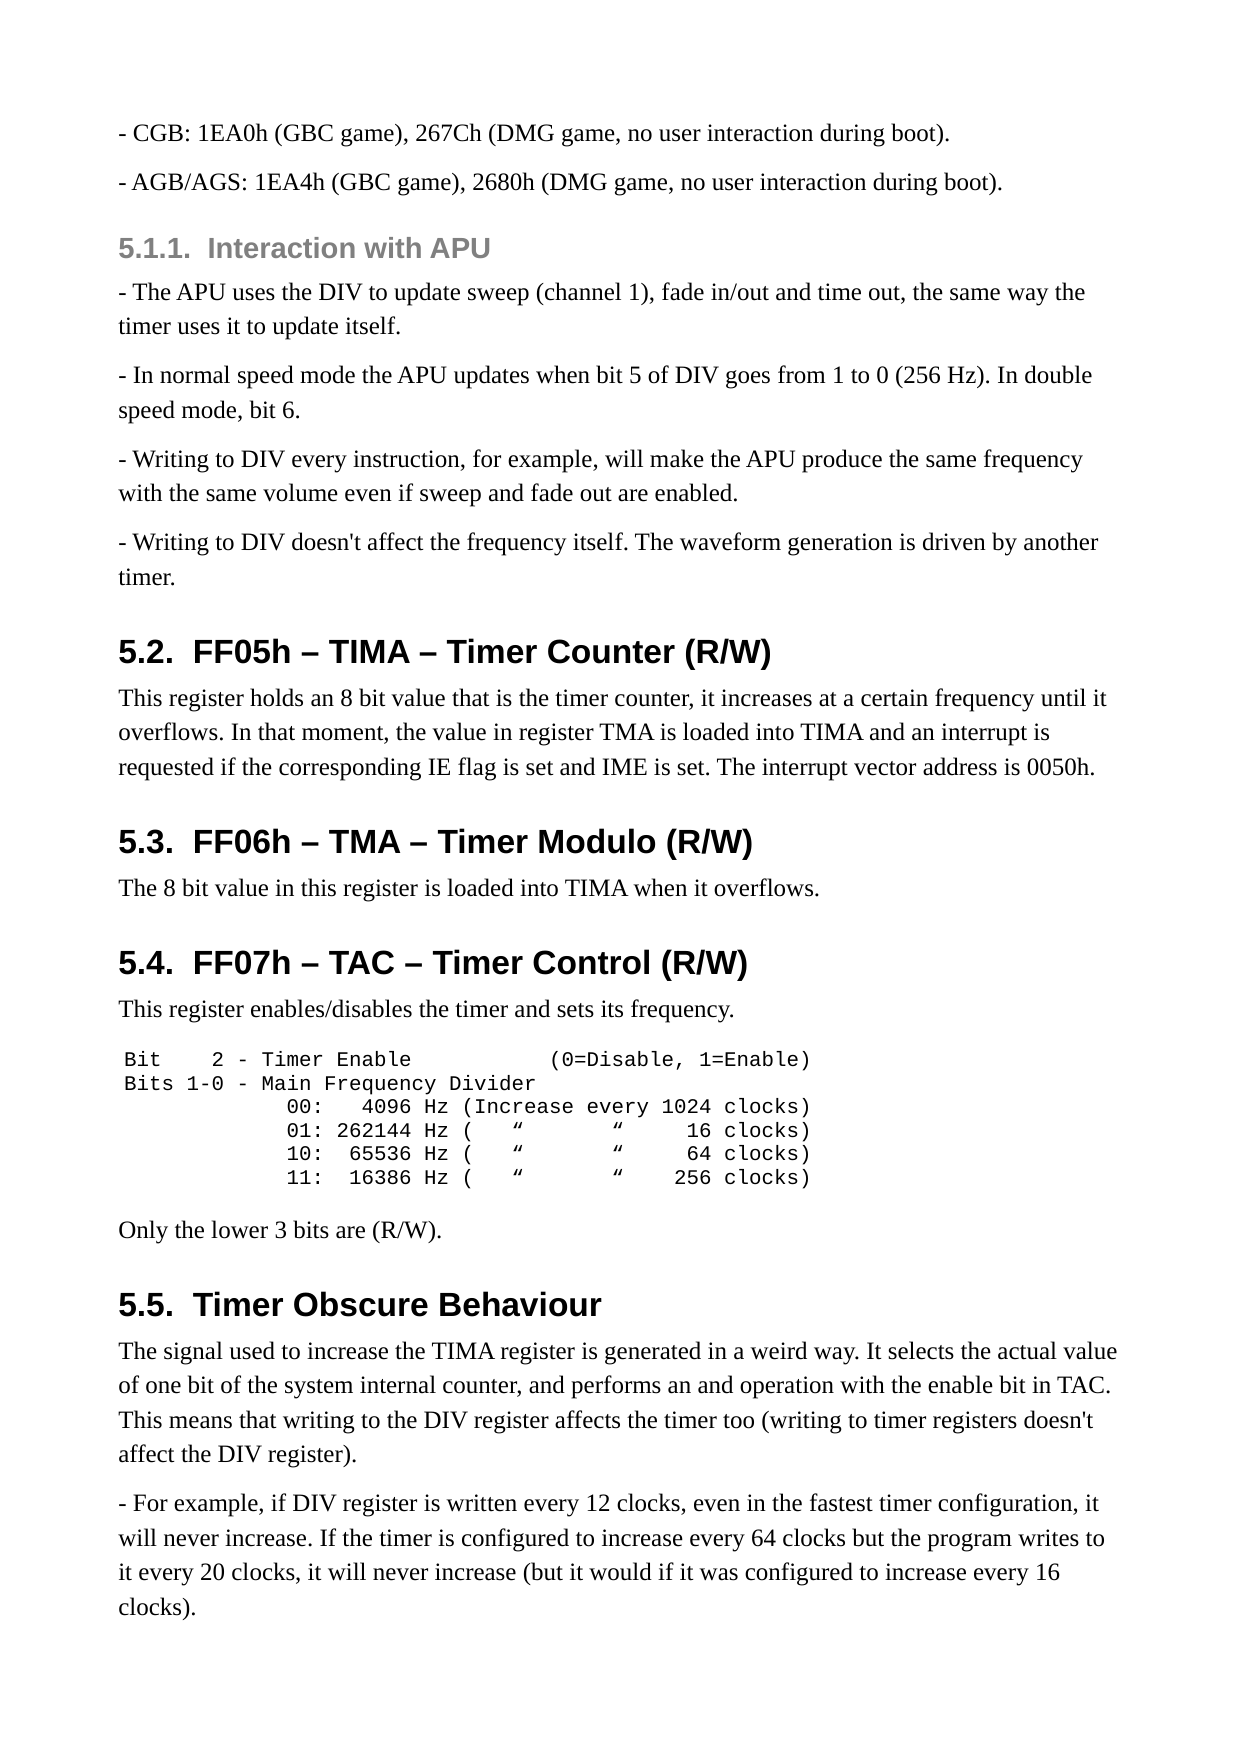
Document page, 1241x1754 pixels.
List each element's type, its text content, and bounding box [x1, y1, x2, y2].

text - Writing to DIV every instruction, for example, will make the APU produce the same frequency with the same volume even if sweep and fade out are enabled. [118, 444, 1122, 507]
text This register holds an 8 bit value that is the timer counter, it increases at a certain frequency until it overflows. In that moment, the value in register TMA is loaded into TIMA and an interrupt is requested if the corresponding IE flag is set and IME is set. The interrupt vector address is 0050h. [118, 683, 1122, 781]
text The signal used to increase the TIMA register is generated in a weird way. It selects the actual value of one bit of the system internal counter, and performs an and operation with the enable bit in TAC. This means that writing to the DIV register affects the timer too (writing to timer registers doesn't affect the DIV register). [118, 1336, 1122, 1468]
text The 8 bit value in this register is loaded into TIMA when it overflows. [118, 873, 1122, 902]
text - CGB: 1EA0h (GBC game), 267Ch (DMG game, no user interaction during boot). [118, 118, 1122, 147]
subtitle FF05h – TIMA – Timer Counter (R/W) [118, 632, 1122, 671]
text - The APU uses the DIV to update sweep (channel 1), fade in/out and time out, the same way the timer uses it to update itself. [118, 277, 1122, 340]
table_header Bit 2 - Timer Enable (0=Disable, 1=Enable) Bits 1-0 - Main Frequency Divider 00: 4096 Hz (Increase every 1024 clocks) 01: 262144 Hz ( “ “ 16 clocks) 10: 65536 Hz ( “ “ 64 clocks) 11: 16386 Hz ( “ “ 256 clocks) [118, 1043, 1123, 1215]
subtitle FF06h – TMA – Timer Modulo (R/W) [118, 822, 1122, 861]
text This register enables/disables the timer and sets its frequency. [118, 994, 1122, 1023]
text - AGB/AGS: 1EA4h (GBC game), 2680h (DMG game, no user interaction during boot). [118, 167, 1122, 196]
text - For example, if DIV register is written every 12 clocks, even in the fastest timer configuration, it will never increase. If the timer is configured to increase every 64 clocks but the program writes to it every 20 clocks, it will never increase (but it would if it was configured to increase every 16 clocks). [118, 1488, 1122, 1621]
subtitle Interaction with APU [118, 231, 1122, 264]
text Only the lower 3 bits are (R/W). [118, 1215, 1122, 1244]
text - In normal speed mode the APU updates when bit 5 of DIV goes from 1 to 0 (256 Hz). In double speed mode, bit 6. [118, 360, 1122, 424]
text - Writing to DIV doesn't affect the frequency itself. The waveform generation is driven by another timer. [118, 527, 1122, 591]
subtitle Timer Obscure Behaviour [118, 1285, 1122, 1323]
subtitle FF07h – TAC – Timer Control (R/W) [118, 943, 1122, 982]
